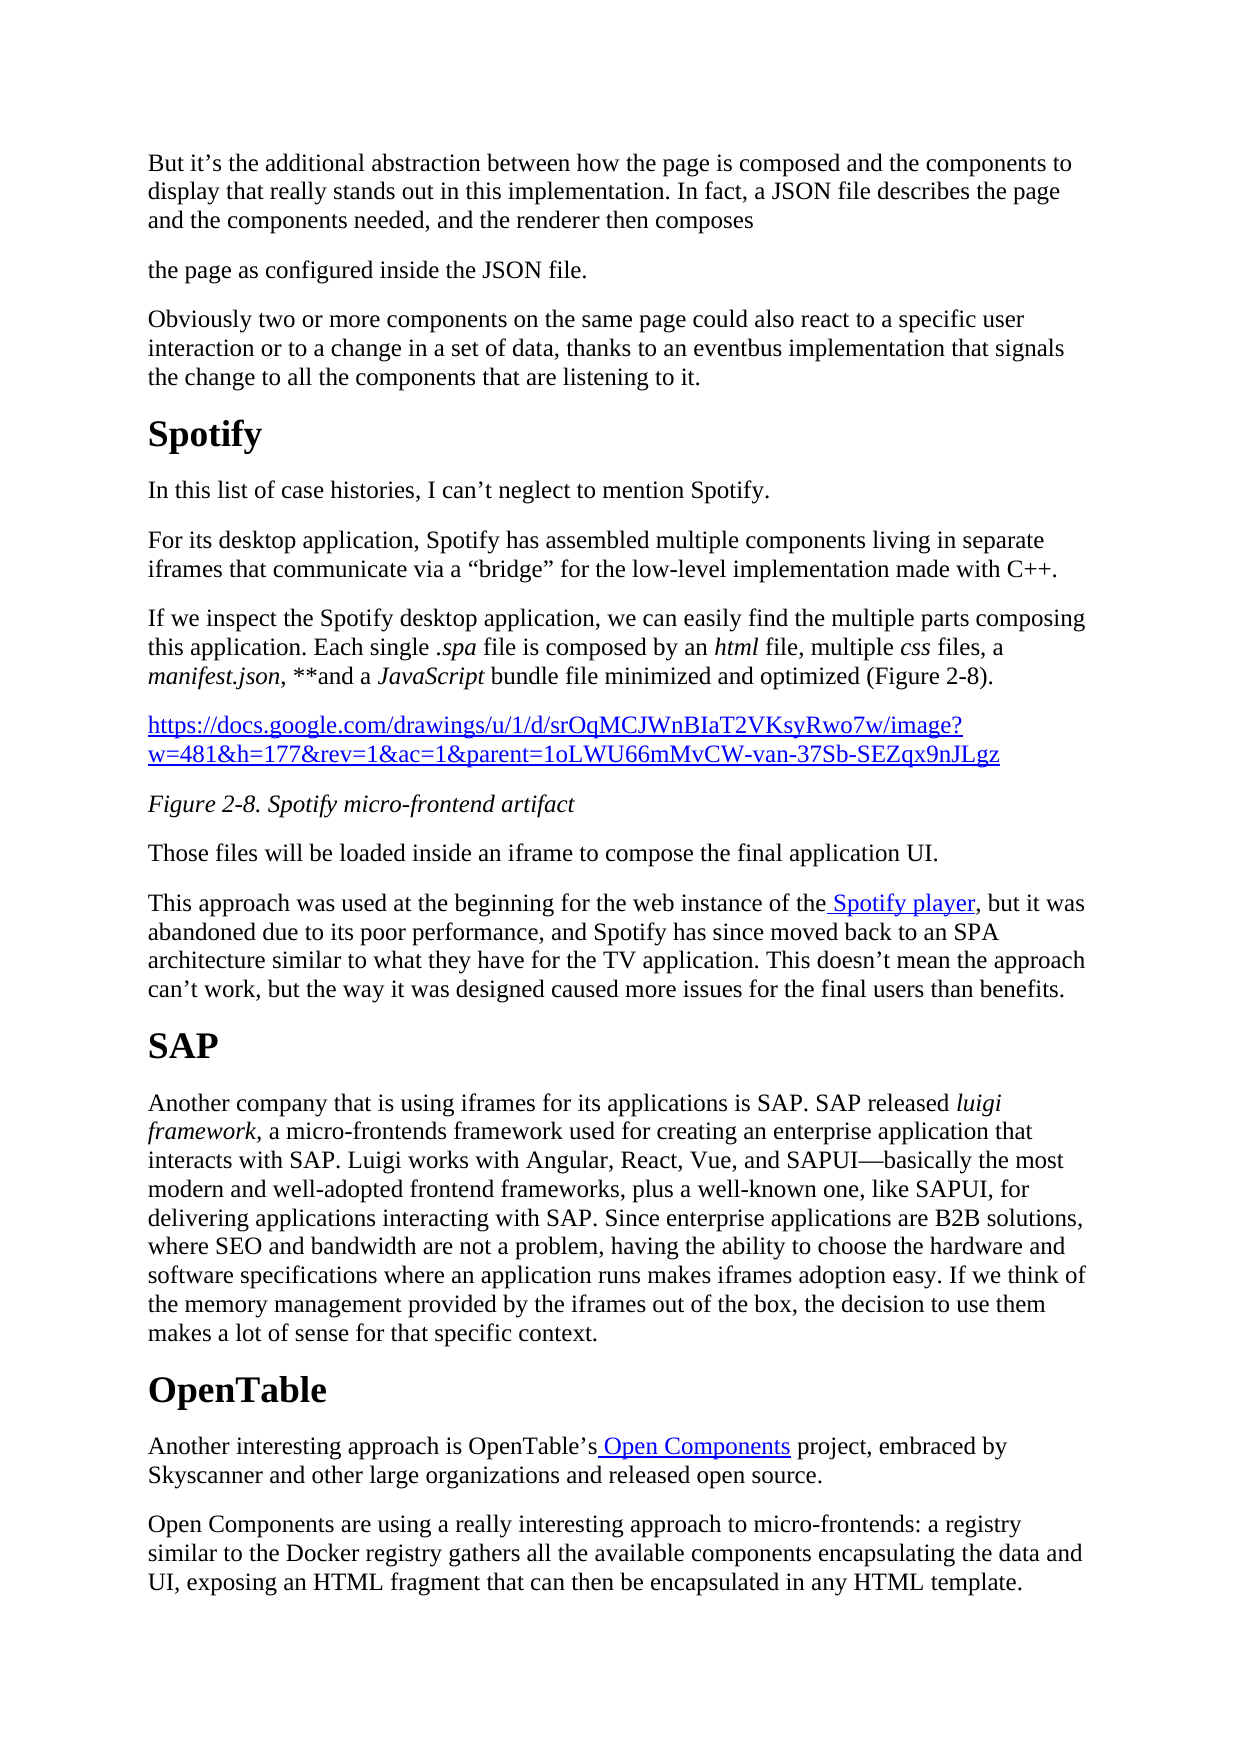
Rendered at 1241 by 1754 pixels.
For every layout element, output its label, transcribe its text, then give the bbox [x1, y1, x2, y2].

text the page as configured inside the JSON file. [148, 255, 1093, 283]
text Obviously two or more components on the same page could also react to a specific user interaction or to a change in a set of data, thanks to an eventbus implementation that signals the change to all the components that are listening to it. [148, 304, 1093, 391]
text In this list of case histories, I can’t neglect to mention Spotify. [148, 475, 1093, 504]
text https://docs.google.com/drawings/u/1/d/srOqMCJWnBIaT2VKsyRwo7w/image?w=481&h=177&rev=1&ac=1&parent=1oLWU66mMvCW-van-37Sb-SEZqx9nJLgz [148, 710, 1093, 768]
text Open Components are using a really interesting approach to micro-frontends: a registry similar to the Docker registry gathers all the available components encapsulating the data and UI, exposing an HTML fragment that can then be encapsulated in any HTML template. [148, 1509, 1093, 1596]
text Figure 2-8. Spotify micro-frontend artifact [148, 789, 1093, 817]
text Another interesting approach is OpenTable’s Open Components project, embraced by Skyscanner and other large organizations and released open source. [148, 1431, 1093, 1489]
text This approach was used at the beginning for the web instance of the Spotify player, but it was abandoned due to its poor performance, and Spotify has since moved back to an SPA architecture similar to what they have for the TV application. This doesn’t mean the approach can’t work, but the way it was designed caused more issues for the final users than benefits. [148, 888, 1093, 1003]
subtitle SAP [148, 1024, 1093, 1067]
text If we inspect the Spotify desktop application, we can easily find the multiple parts composing this application. Each single .spa file is composed by an html file, multiple css files, a manifest.json, **and a JavaScript bundle file minimized and optimized (Figure 2-8). [148, 603, 1093, 689]
text Those files will be loaded inside an iframe to compose the final application UI. [148, 838, 1093, 867]
text But it’s the additional abstraction between how the page is composed and the components to display that really stands out in this implementation. In fact, a JSON file describes the page and the components needed, and the renderer then composes [148, 148, 1093, 234]
subtitle OpenTable [148, 1367, 1093, 1410]
text Another company that is using iframes for its applications is SAP. SAP released luigi framework, a micro-frontends framework used for creating an enterprise application that interacts with SAP. Luigi works with Angular, React, Vue, and SAPUI—basically the most modern and well-adopted frontend frameworks, plus a well-known one, like SAPUI, for delivering applications interacting with SAP. Since enterprise applications are B2B solutions, where SEO and bandwidth are not a problem, having the ability to choose the hardware and software specifications where an application runs makes iframes adoption easy. If we think of the memory management provided by the iframes out of the box, the decision to use them makes a lot of sense for that specific context. [148, 1088, 1093, 1346]
subtitle Spotify [148, 411, 1093, 454]
text For its desktop application, Spotify has assembled multiple components living in separate iframes that communicate via a “bridge” for the low-level implementation made with C++. [148, 525, 1093, 582]
